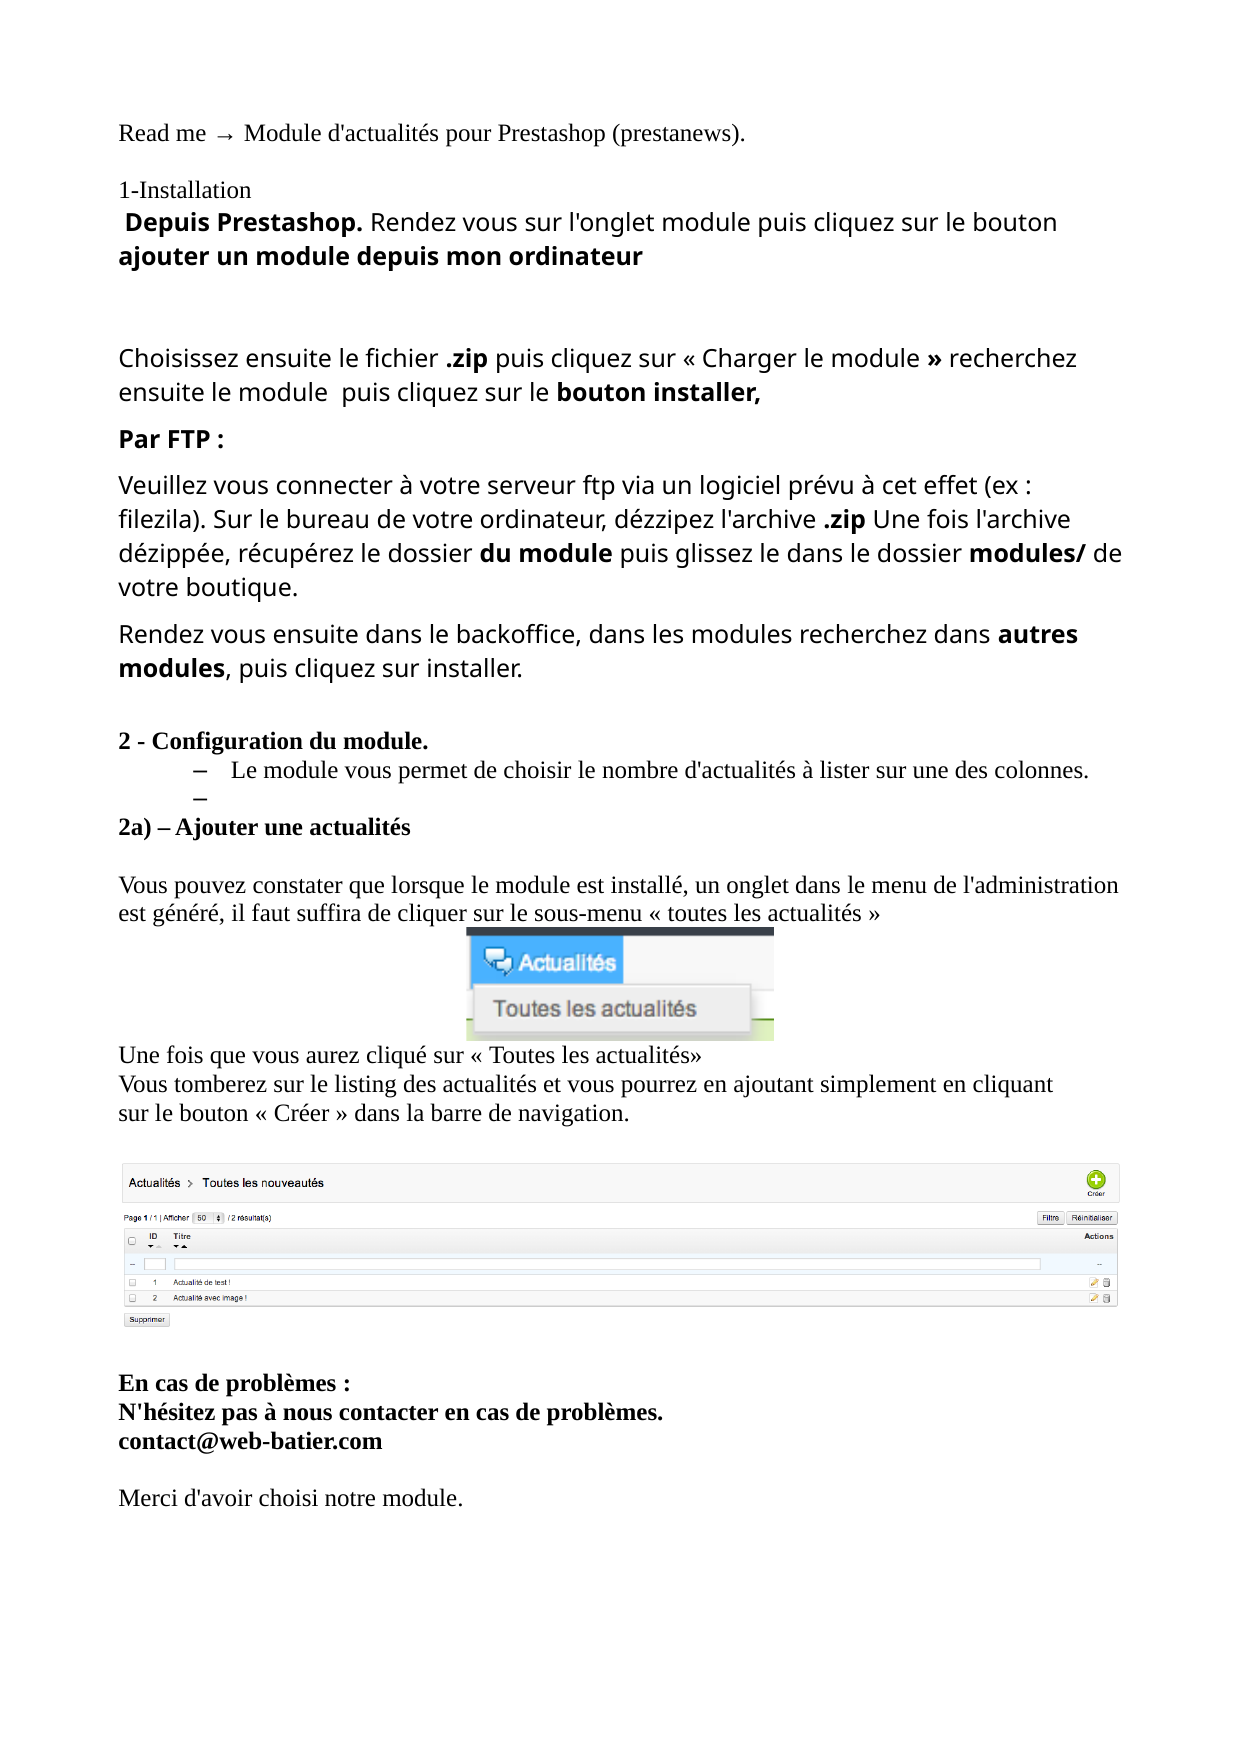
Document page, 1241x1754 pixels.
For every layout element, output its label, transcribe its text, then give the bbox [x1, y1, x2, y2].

text Choisissez ensuite le fichier .zip puis cliquez sur « Charger le module » recherchez ensuite le module puis cliquez sur le bouton installer, [118, 341, 1122, 409]
text Veuillez vous connecter à votre serveur ftp via un logiciel prévu à cet effet (ex : filezila). Sur le bureau de votre ordinateur, dézzipez l'archive .zip Une fois l'archive dézippée, récupérez le dossier du module puis glissez le dans le dossier modules/ de votre boutique. [118, 468, 1122, 604]
text En cas de problèmes : [118, 1368, 1122, 1397]
text Par FTP : [118, 421, 1122, 455]
text 2a) – Ajouter une actualités [118, 812, 1122, 841]
picture [118, 1155, 1123, 1340]
text Depuis Prestashop. Rendez vous sur l'onglet module puis cliquez sur le bouton ajouter un module depuis mon ordinateur [118, 204, 1122, 272]
text Vous tomberez sur le listing des actualités et vous pourrez en ajoutant simplement en cliquant [118, 1069, 1122, 1098]
text Merci d'avoir choisi notre module. [118, 1483, 1122, 1512]
text Une fois que vous aurez cliqué sur « Toutes les actualités» [118, 927, 1122, 1069]
picture [466, 927, 774, 1041]
text contact@web-batier.com [118, 1426, 1122, 1454]
text 1-Installation [118, 176, 1122, 204]
text Read me → Module d'actualités pour Prestashop (prestanews). [118, 118, 1122, 147]
text Vous pouvez constater que lorsque le module est installé, un onglet dans le menu de l'administration est généré, il faut suffira de cliquer sur le sous-menu « toutes les actualités » [118, 870, 1122, 927]
text N'hésitez pas à nous contacter en cas de problèmes. [118, 1397, 1122, 1426]
list Le module vous permet de choisir le nombre d'actualités à lister sur une des colonnes. [193, 755, 1122, 783]
text Rendez vous ensuite dans le backoffice, dans les modules recherchez dans autres modules, puis cliquez sur installer. [118, 617, 1122, 685]
text 2 - Configuration du module. [118, 726, 1122, 755]
text sur le bouton « Créer » dans la barre de navigation. [118, 1098, 1122, 1127]
